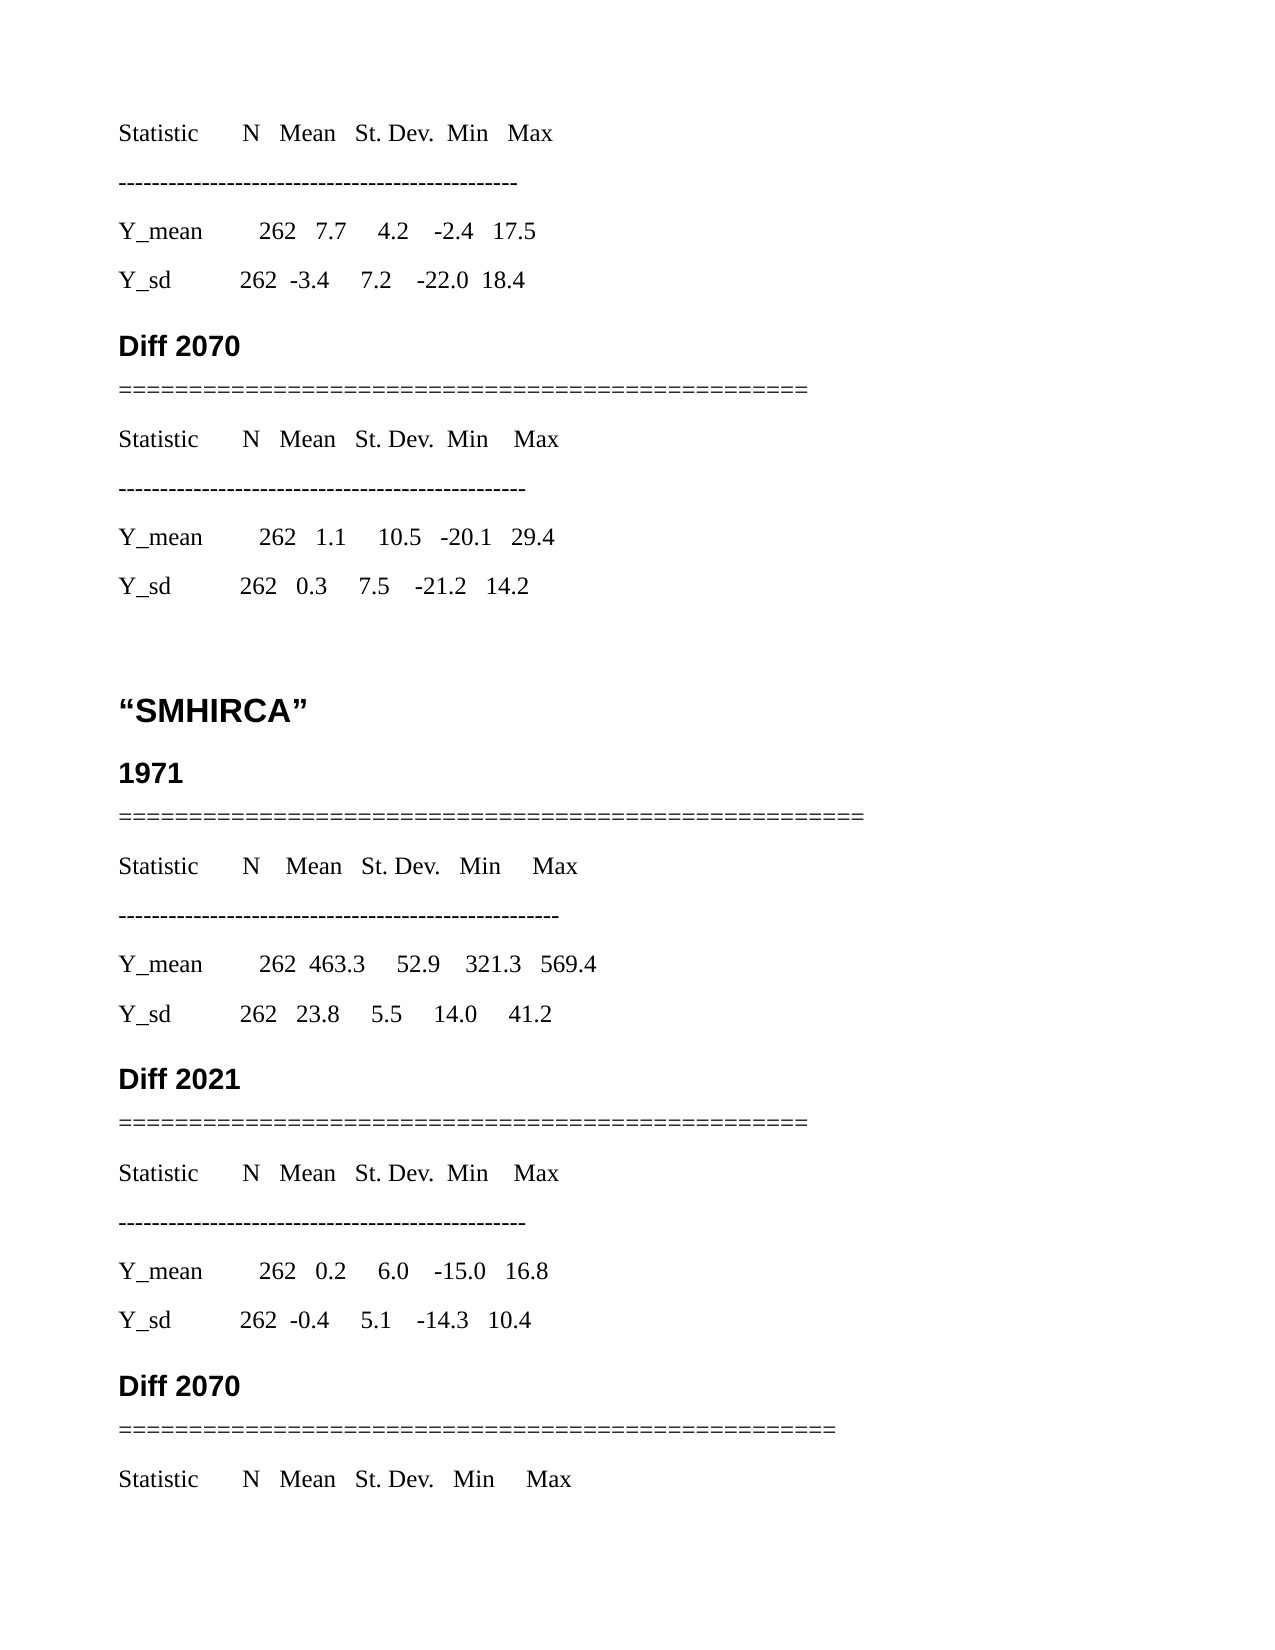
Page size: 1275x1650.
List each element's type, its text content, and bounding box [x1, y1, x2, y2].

text ================================================= [118, 1108, 1157, 1137]
text Y_sd 262 0.3 7.5 -21.2 14.2 [118, 571, 1157, 600]
text Statistic N Mean St. Dev. Min Max [118, 118, 1157, 147]
text Y_sd 262 23.8 5.5 14.0 41.2 [118, 999, 1157, 1027]
text ----------------------------------------------------- [118, 901, 1157, 929]
subtitle 1971 [118, 756, 1157, 790]
text Y_mean 262 7.7 4.2 -2.4 17.5 [118, 216, 1157, 245]
text Y_sd 262 -0.4 5.1 -14.3 10.4 [118, 1305, 1157, 1333]
subtitle Diff 2070 [118, 329, 1157, 363]
text ================================================= [118, 375, 1157, 404]
text Statistic N Mean St. Dev. Min Max [118, 1158, 1157, 1186]
text Statistic N Mean St. Dev. Min Max [118, 851, 1157, 880]
text ------------------------------------------------- [118, 473, 1157, 502]
text Y_sd 262 -3.4 7.2 -22.0 18.4 [118, 265, 1157, 294]
text =================================================== [118, 1415, 1157, 1443]
text Statistic N Mean St. Dev. Min Max [118, 1464, 1157, 1492]
text ------------------------------------------------ [118, 167, 1157, 196]
subtitle Diff 2070 [118, 1368, 1157, 1402]
text Statistic N Mean St. Dev. Min Max [118, 424, 1157, 453]
text Y_mean 262 1.1 10.5 -20.1 29.4 [118, 522, 1157, 551]
subtitle Diff 2021 [118, 1062, 1157, 1096]
subtitle “SMHIRCA” [118, 690, 1157, 729]
text ===================================================== [118, 802, 1157, 831]
text Y_mean 262 0.2 6.0 -15.0 16.8 [118, 1256, 1157, 1284]
text ------------------------------------------------- [118, 1207, 1157, 1235]
text Y_mean 262 463.3 52.9 321.3 569.4 [118, 949, 1157, 978]
